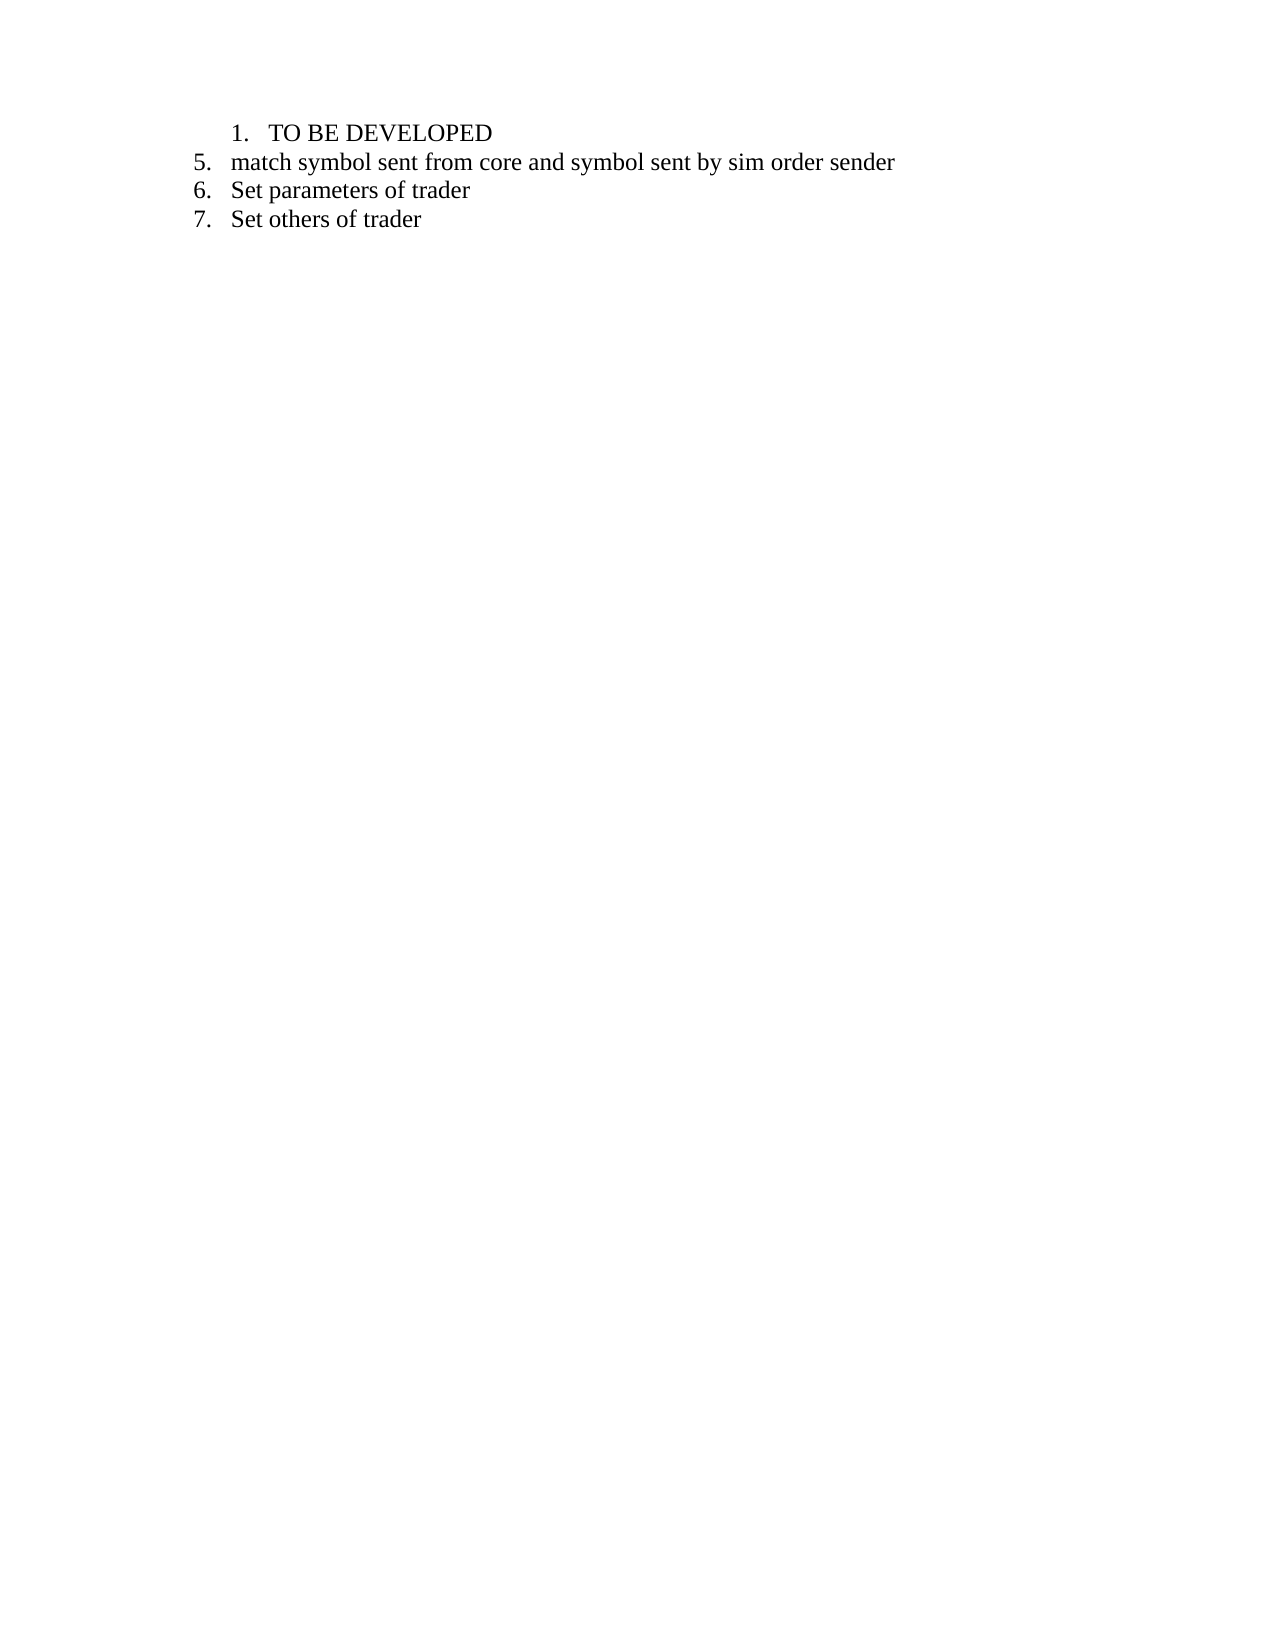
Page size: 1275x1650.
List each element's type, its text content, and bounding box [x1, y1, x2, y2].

list Set parameters of trader [193, 176, 1157, 204]
list Set others of trader [193, 204, 1157, 233]
list TO BE DEVELOPED [231, 118, 1157, 147]
list match symbol sent from core and symbol sent by sim order sender [193, 147, 1157, 176]
